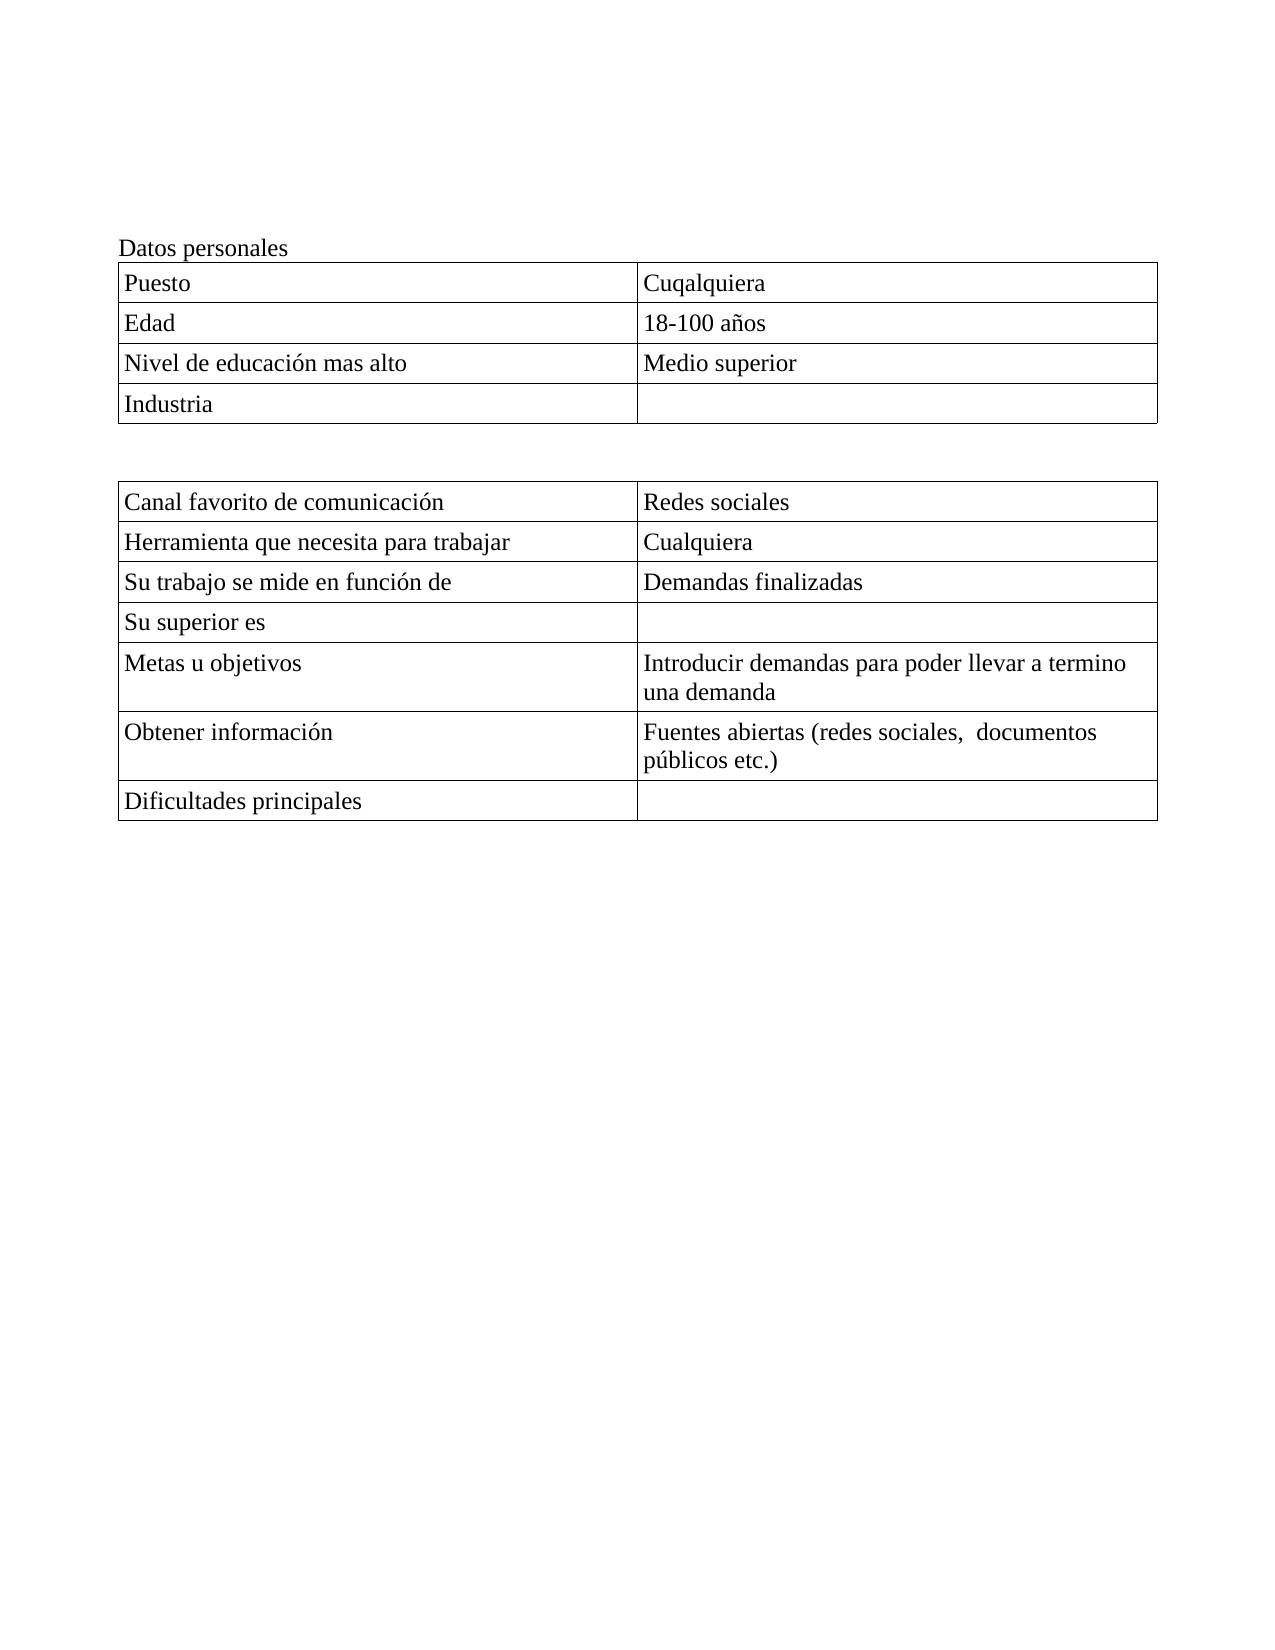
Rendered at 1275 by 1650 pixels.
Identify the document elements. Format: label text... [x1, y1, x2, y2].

table_cell Medio superior [638, 344, 1157, 383]
table_cell Introducir demandas para poder llevar a termino una demanda [638, 643, 1157, 711]
table_cell 18-100 años [638, 303, 1157, 342]
table_cell [638, 781, 1157, 820]
text Datos personales [118, 233, 1157, 262]
table_cell Nivel de educación mas alto [119, 344, 637, 383]
table_cell Edad [119, 303, 637, 342]
table_header Cuqalquiera [638, 263, 1157, 302]
table_cell [638, 603, 1157, 642]
table_cell Metas u objetivos [119, 643, 637, 711]
table_cell Fuentes abiertas (redes sociales, documentos públicos etc.) [638, 712, 1157, 780]
table_cell Su trabajo se mide en función de [119, 562, 637, 602]
table_cell [638, 384, 1157, 423]
table_cell Cualquiera [638, 522, 1157, 561]
table_header Canal favorito de comunicación [119, 482, 637, 521]
table_header Puesto [119, 263, 637, 302]
table_cell Industria [119, 384, 637, 423]
table_cell Demandas finalizadas [638, 562, 1157, 602]
table_cell Obtener información [119, 712, 637, 780]
table_cell Dificultades principales [119, 781, 637, 820]
table_cell Herramienta que necesita para trabajar [119, 522, 637, 561]
table_header Redes sociales [638, 482, 1157, 521]
table_cell Su superior es [119, 603, 637, 642]
